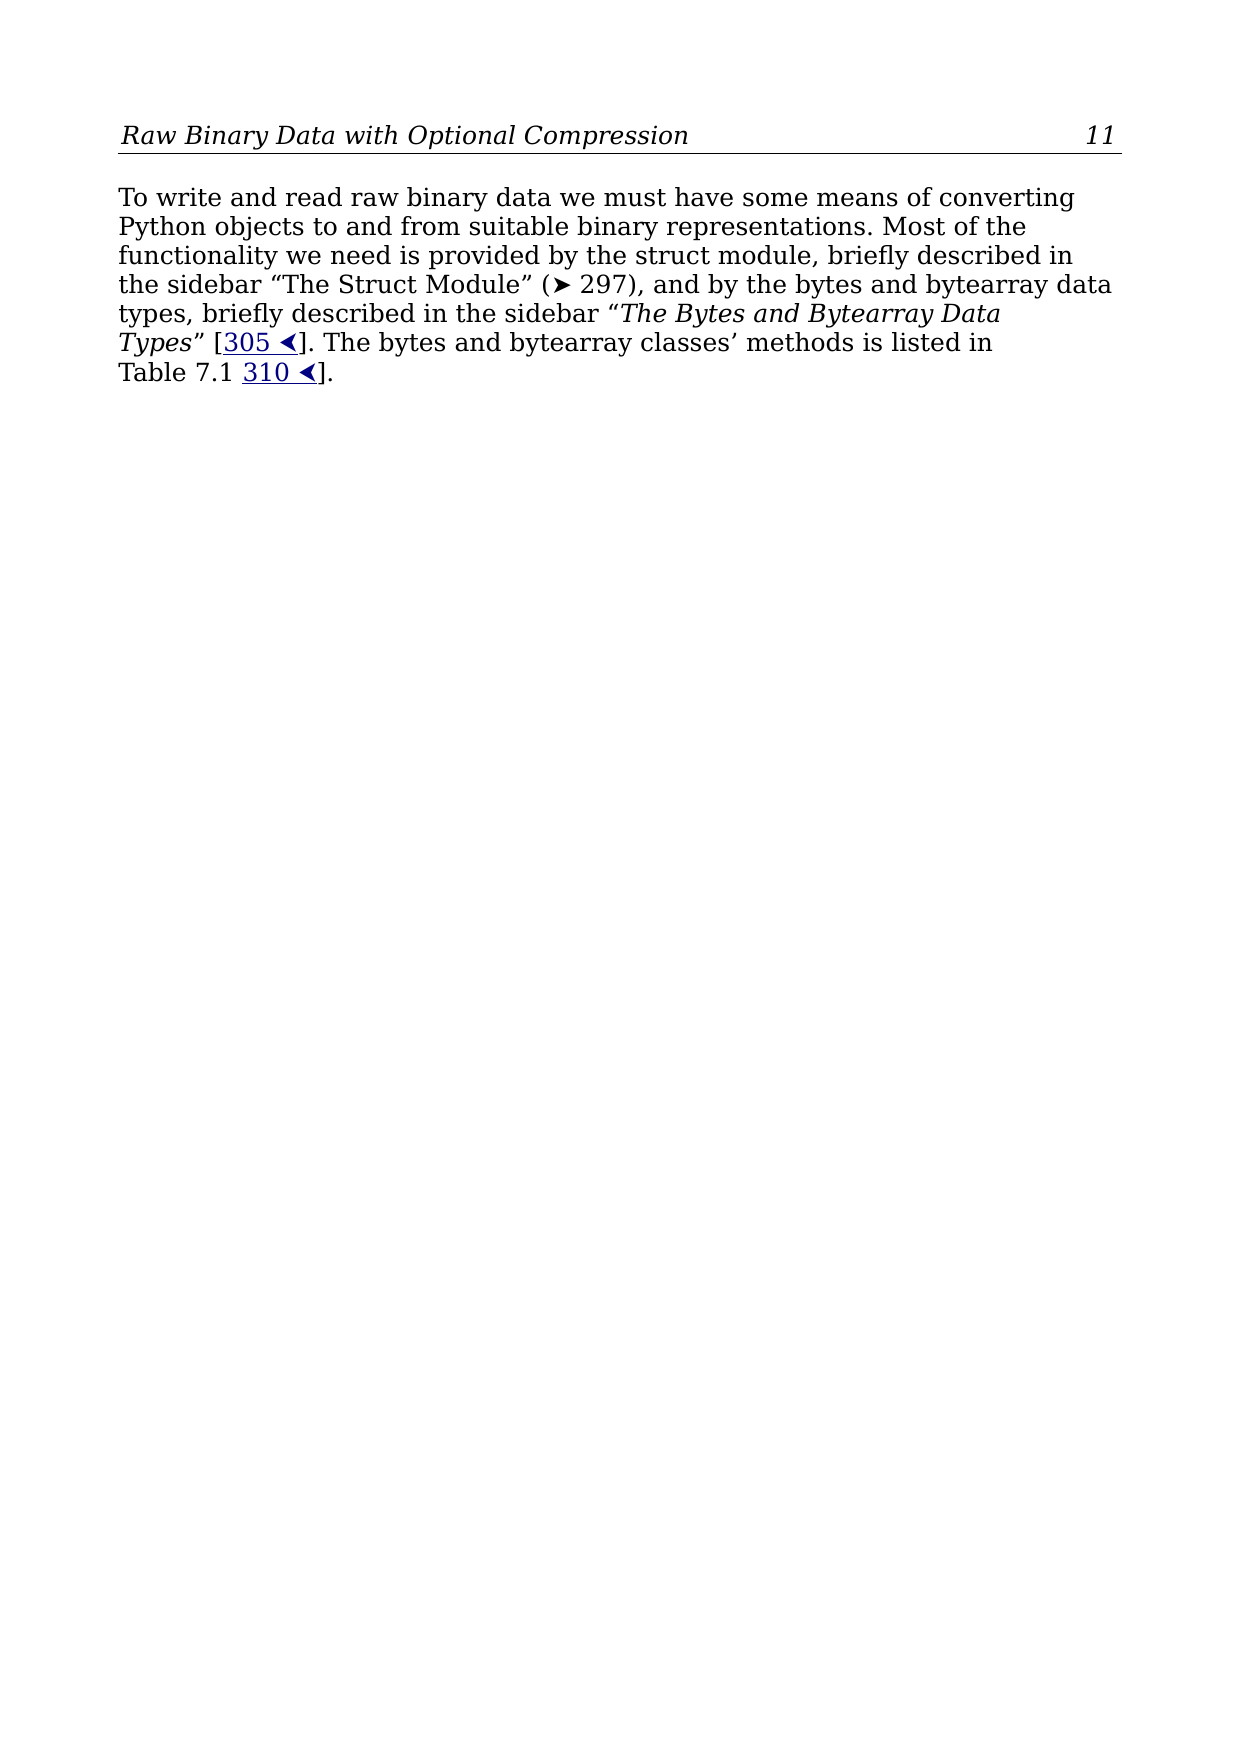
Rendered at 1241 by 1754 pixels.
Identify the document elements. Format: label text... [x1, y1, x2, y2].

text To write and read raw binary data we must have some means of converting Python objects to and from suitable binary representations. Most of the functionality we need is provided by the struct module, briefly described in the sidebar “The Struct Module” (➤ 297), and by the bytes and bytearray data types, briefly described in the sidebar “The Bytes and Bytearray Data Types” [305 ⮜]. The bytes and bytearray classes’ methods is listed in Table 7.1 310 ⮜]. [118, 183, 1122, 387]
